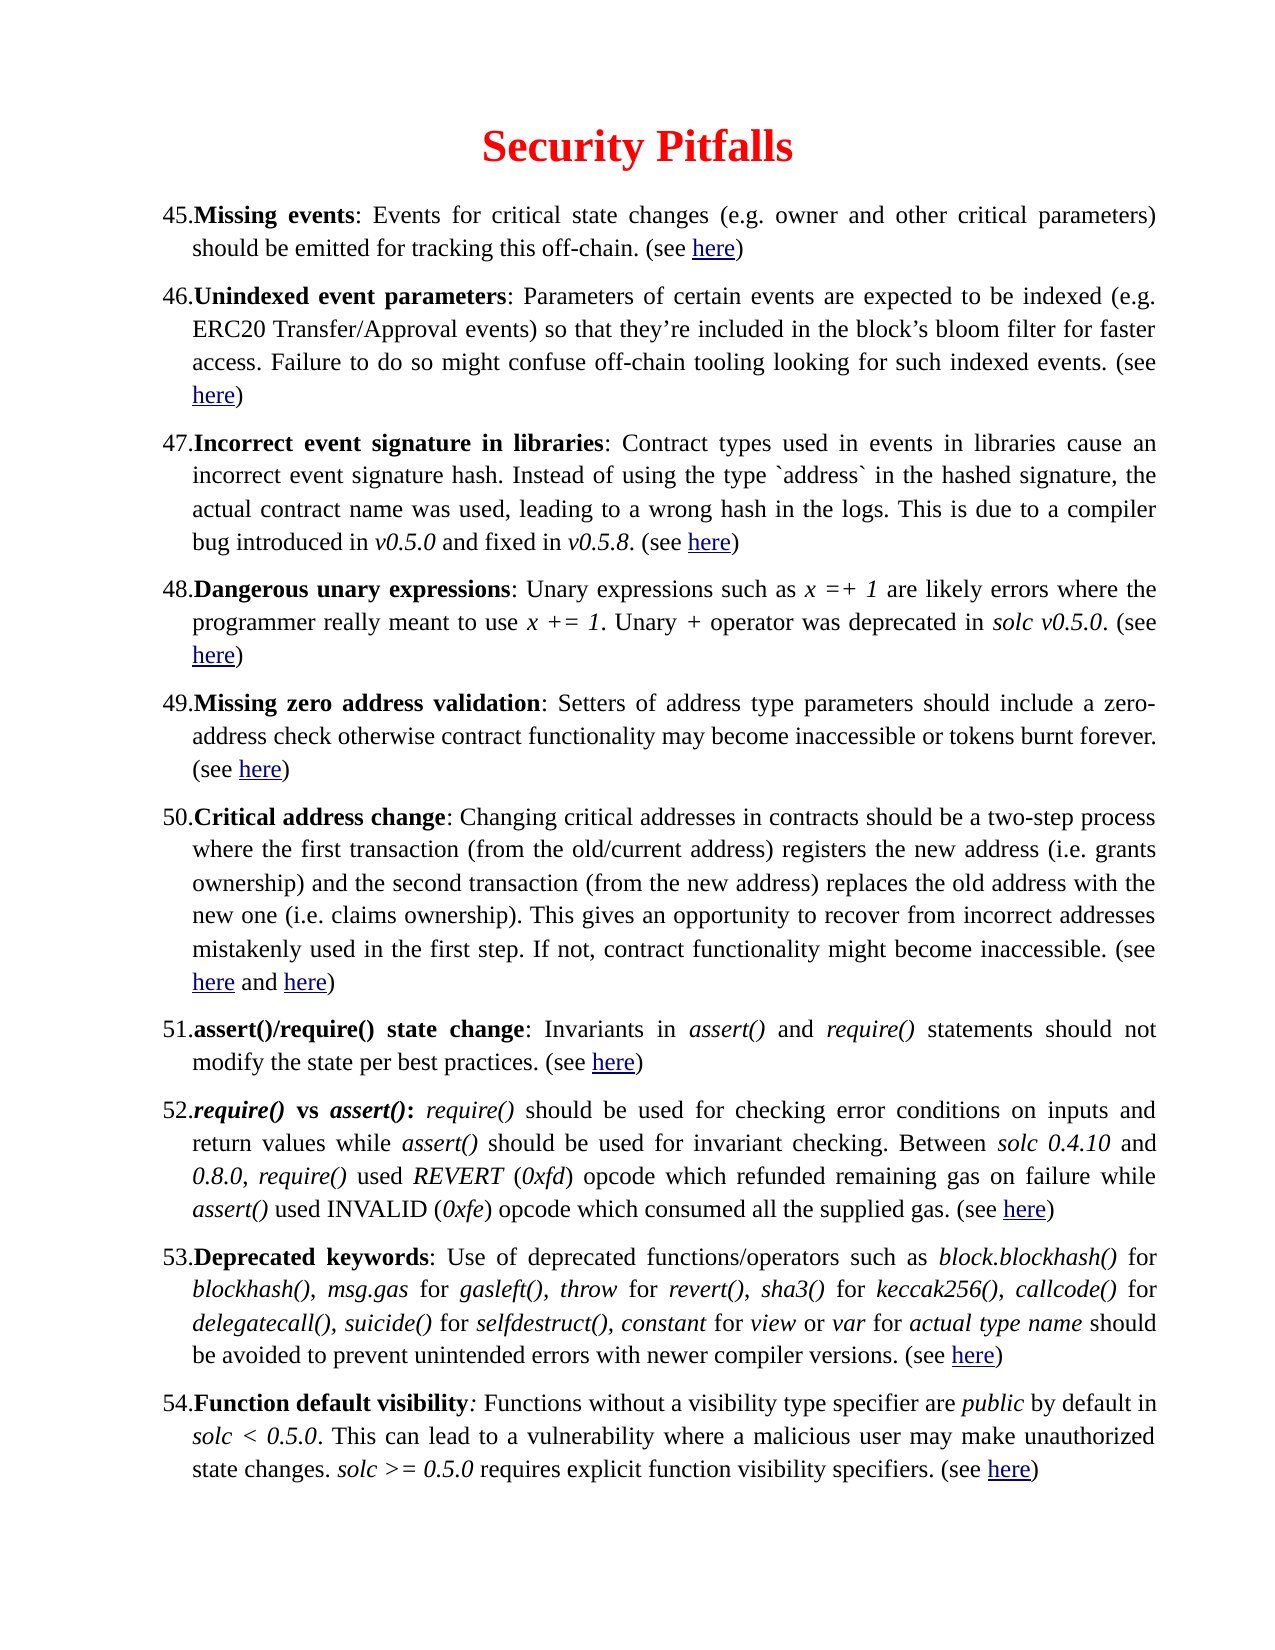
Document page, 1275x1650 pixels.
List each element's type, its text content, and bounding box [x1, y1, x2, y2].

list Dangerous unary expressions: Unary expressions such as x =+ 1 are likely errors where the programmer really meant to use x += 1. Unary + operator was deprecated in solc v0.5.0. (see here) [162, 574, 1157, 669]
list Critical address change: Changing critical addresses in contracts should be a two-step process where the first transaction (from the old/current address) registers the new address (i.e. grants ownership) and the second transaction (from the new address) replaces the old address with the new one (i.e. claims ownership). This gives an opportunity to recover from incorrect addresses mistakenly used in the first step. If not, contract functionality might become inaccessible. (see here and here) [162, 802, 1157, 995]
list require() vs assert(): require() should be used for checking error conditions on inputs and return values while assert() should be used for invariant checking. Between solc 0.4.10 and 0.8.0, require() used REVERT (0xfd) opcode which refunded remaining gas on failure while assert() used INVALID (0xfe) opcode which consumed all the supplied gas. (see here) [162, 1095, 1157, 1223]
list Function default visibility: Functions without a visibility type specifier are public by default in solc < 0.5.0. This can lead to a vulnerability where a malicious user may make unauthorized state changes. solc >= 0.5.0 requires explicit function visibility specifiers. (see here) [162, 1388, 1157, 1483]
list Deprecated keywords: Use of deprecated functions/operators such as block.blockhash() for blockhash(), msg.gas for gasleft(), throw for revert(), sha3() for keccak256(), callcode() for delegatecall(), suicide() for selfdestruct(), constant for view or var for actual type name should be avoided to prevent unintended errors with newer compiler versions. (see here) [162, 1242, 1157, 1369]
list Missing zero address validation: Setters of address type parameters should include a zero-address check otherwise contract functionality may become inaccessible or tokens burnt forever. (see here) [162, 688, 1157, 783]
list assert()/require() state change: Invariants in assert() and require() statements should not modify the state per best practices. (see here) [162, 1014, 1157, 1076]
list Unindexed event parameters: Parameters of certain events are expected to be indexed (e.g. ERC20 Transfer/Approval events) so that they’re included in the block’s bloom filter for faster access. Failure to do so might confuse off-chain tooling looking for such indexed events. (see here) [162, 281, 1157, 409]
list Incorrect event signature in libraries: Contract types used in events in libraries cause an incorrect event signature hash. Instead of using the type `address` in the hashed signature, the actual contract name was used, leading to a wrong hash in the logs. This is due to a compiler bug introduced in v0.5.0 and fixed in v0.5.8. (see here) [162, 428, 1157, 555]
list Missing events: Events for critical state changes (e.g. owner and other critical parameters) should be emitted for tracking this off-chain. (see here) [162, 200, 1157, 262]
